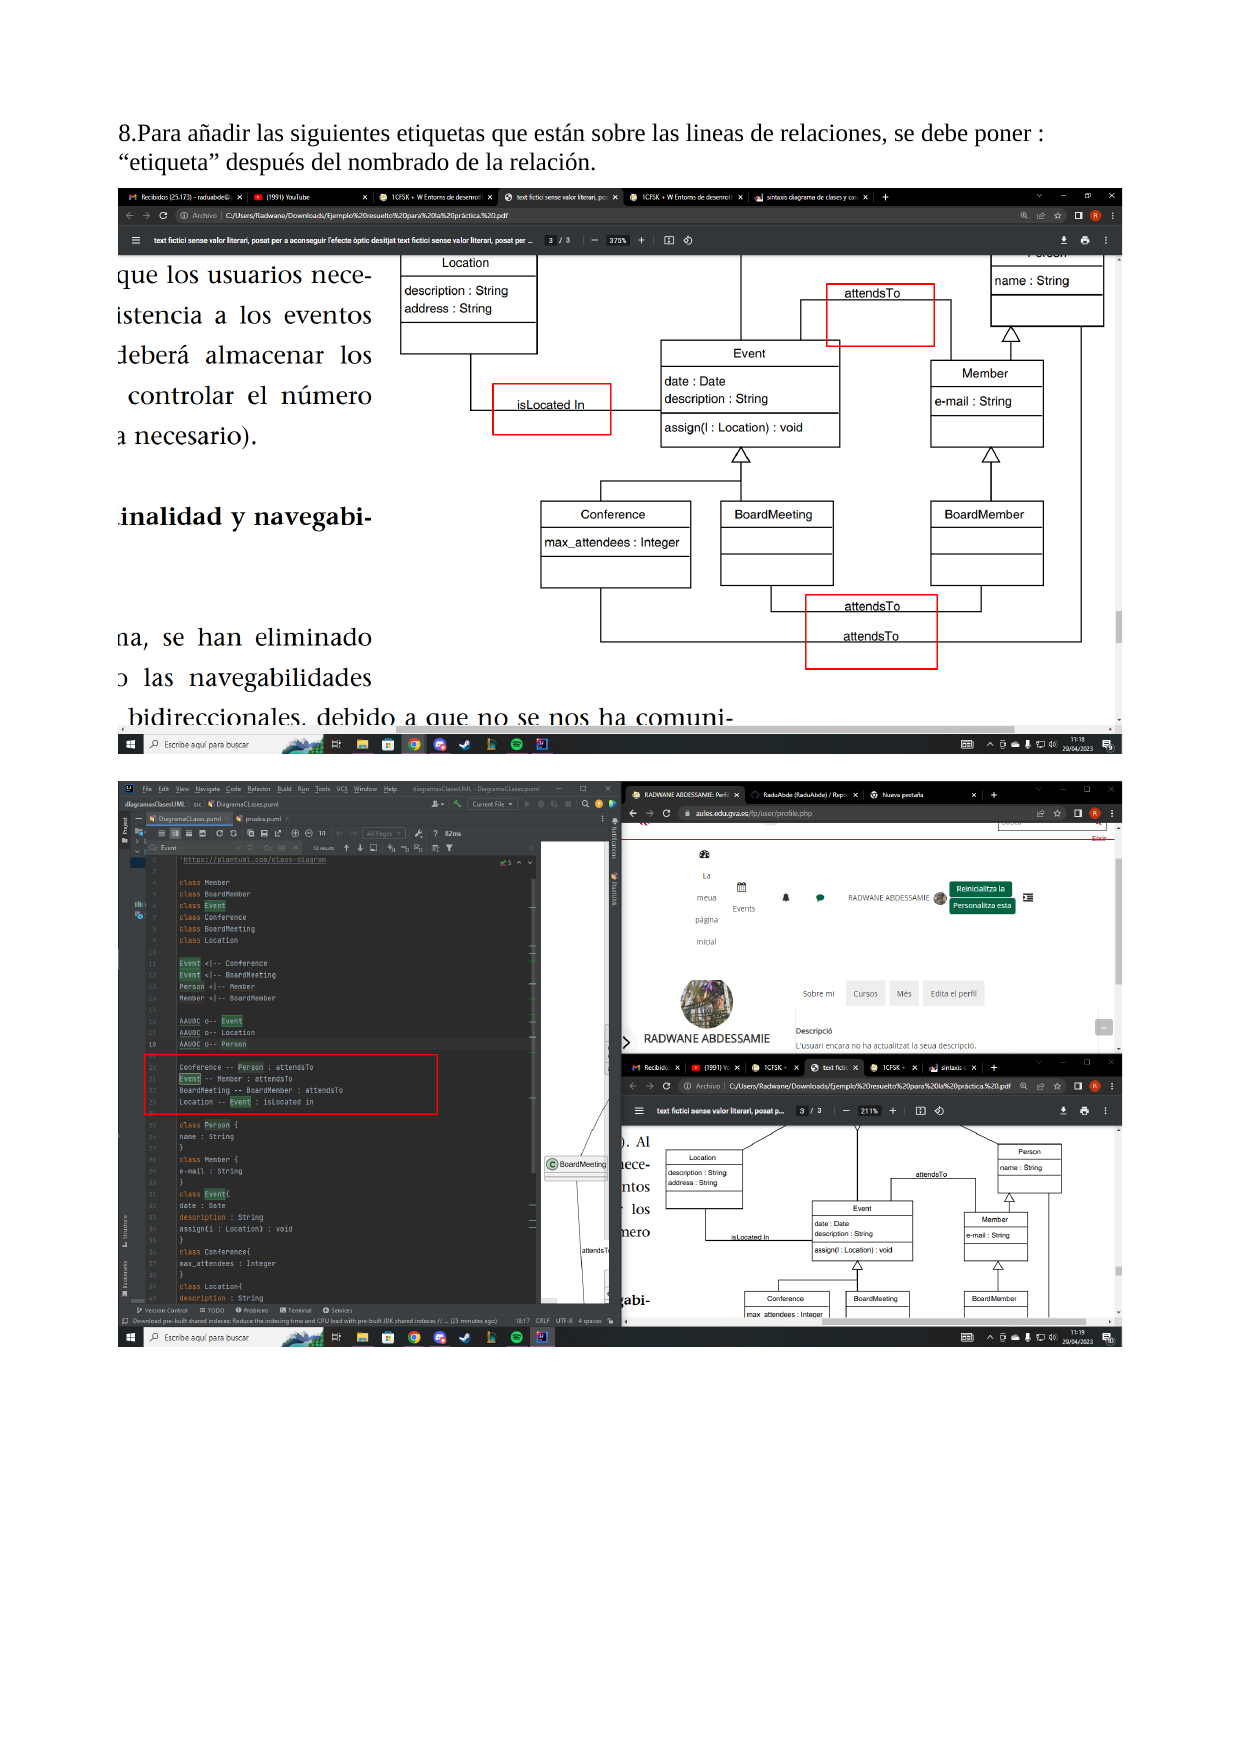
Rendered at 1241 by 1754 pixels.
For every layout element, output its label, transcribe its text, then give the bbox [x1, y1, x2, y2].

picture [118, 781, 1123, 1347]
picture [118, 188, 1123, 754]
text 8.Para añadir las siguientes etiquetas que están sobre las lineas de relaciones, se debe poner : “etiqueta” después del nombrado de la relación. [118, 118, 1122, 176]
